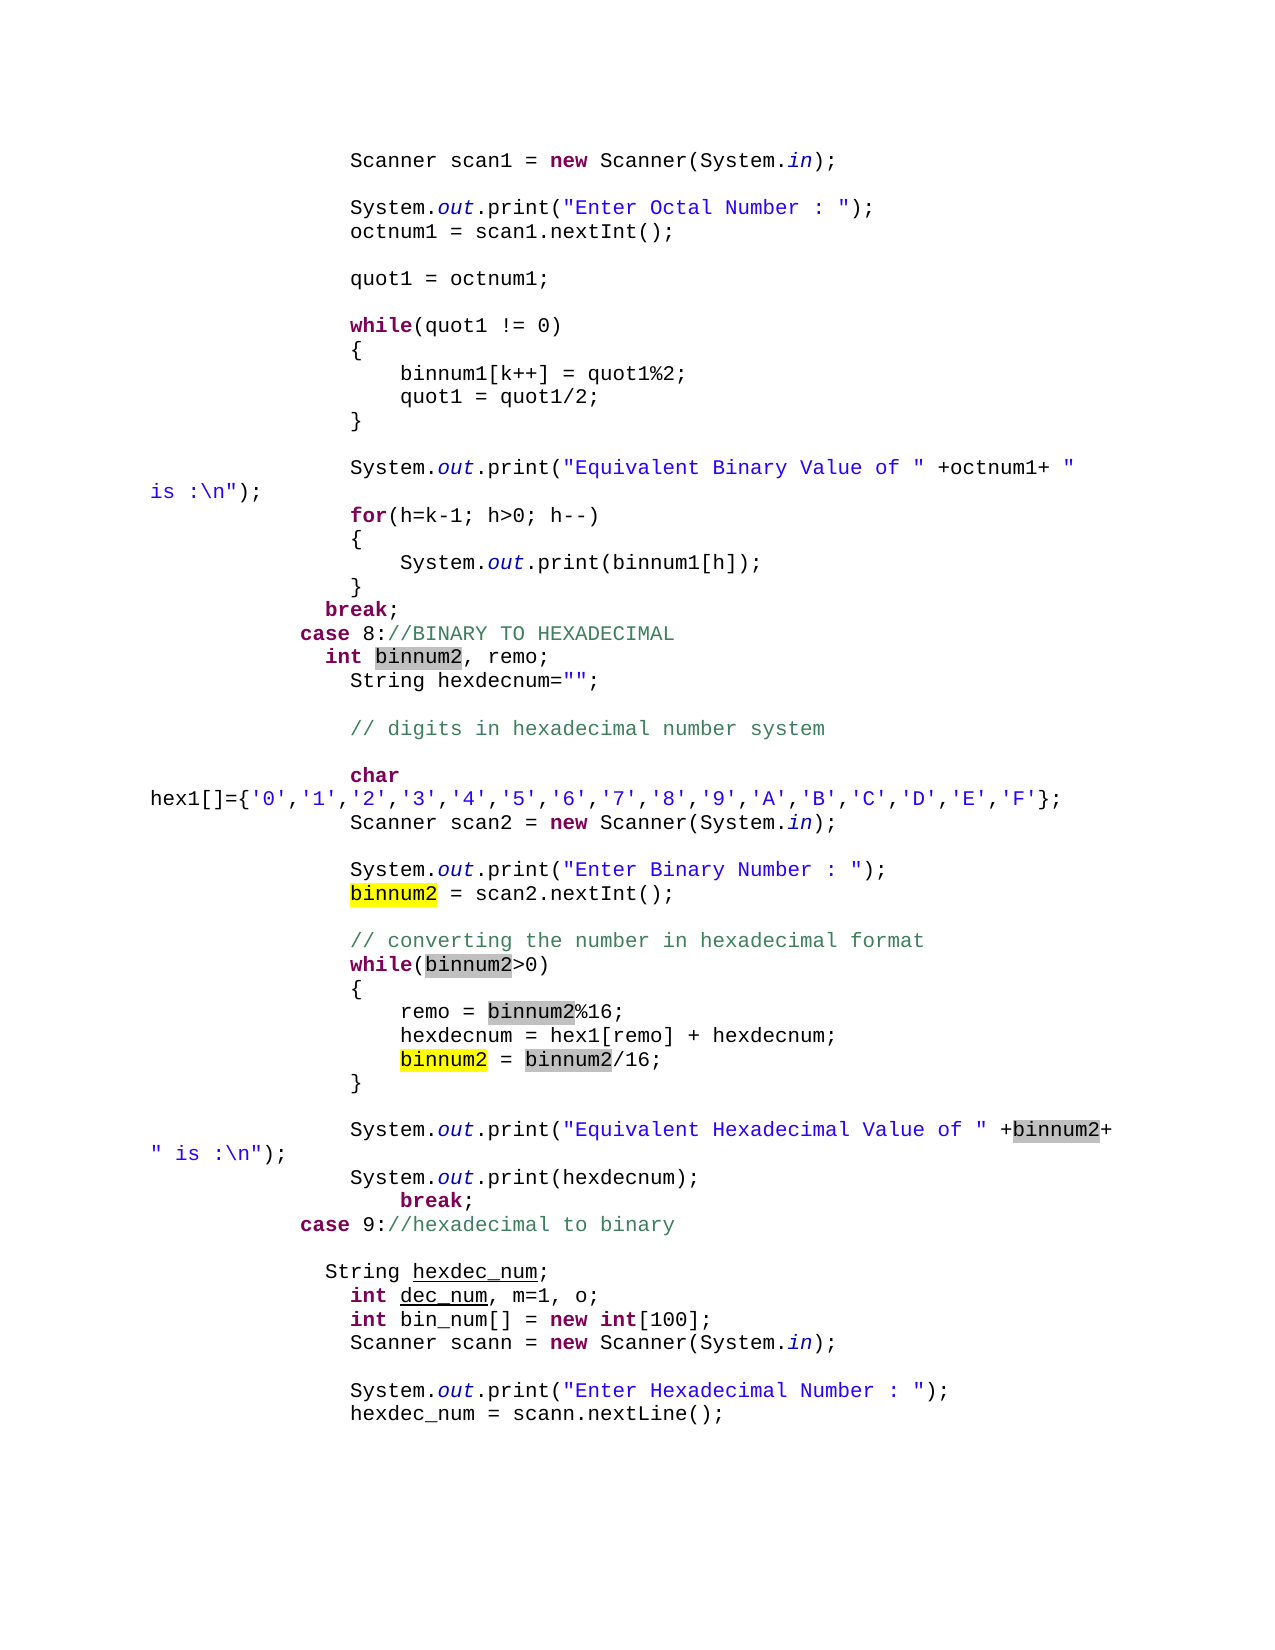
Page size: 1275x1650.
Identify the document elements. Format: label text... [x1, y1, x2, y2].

text int bin_num[] = new int[100]; [150, 1309, 1125, 1332]
text Scanner scan1 = new Scanner(System.in); [150, 150, 1125, 174]
text binnum2 = binnum2/16; [150, 1048, 1125, 1072]
text // digits in hexadecimal number system [150, 717, 1125, 741]
text for(h=k-1; h>0; h--) [150, 505, 1125, 528]
text quot1 = octnum1; [150, 268, 1125, 292]
text { [150, 978, 1125, 1001]
text System.out.print(hexdecnum); [150, 1167, 1125, 1190]
text { [150, 528, 1125, 552]
text { [150, 339, 1125, 363]
text hexdec_num = scann.nextLine(); [150, 1403, 1125, 1427]
text System.out.print("Enter Octal Number : "); [150, 197, 1125, 221]
text char hex1[]={'0','1','2','3','4','5','6','7','8','9','A','B','C','D','E','F'}; [150, 765, 1125, 812]
text Scanner scann = new Scanner(System.in); [150, 1332, 1125, 1356]
text System.out.print(binnum1[h]); [150, 552, 1125, 576]
text } [150, 410, 1125, 434]
text System.out.print("Enter Hexadecimal Number : "); [150, 1379, 1125, 1403]
text while(quot1 != 0) [150, 316, 1125, 339]
text String hexdecnum=""; [150, 670, 1125, 694]
text case 8://BINARY TO HEXADECIMAL [150, 623, 1125, 647]
text case 9://hexadecimal to binary [150, 1214, 1125, 1238]
text System.out.print("Enter Binary Number : "); [150, 859, 1125, 883]
text octnum1 = scan1.nextInt(); [150, 221, 1125, 244]
text quot1 = quot1/2; [150, 386, 1125, 410]
text Scanner scan2 = new Scanner(System.in); [150, 812, 1125, 836]
text System.out.print("Equivalent Hexadecimal Value of " +binnum2+ " is :\n"); [150, 1119, 1125, 1167]
text int dec_num, m=1, o; [150, 1285, 1125, 1309]
text int binnum2, remo; [150, 647, 1125, 670]
text while(binnum2>0) [150, 954, 1125, 978]
text // converting the number in hexadecimal format [150, 930, 1125, 954]
text System.out.print("Equivalent Binary Value of " +octnum1+ " is :\n"); [150, 457, 1125, 505]
text } [150, 1072, 1125, 1096]
text String hexdec_num; [150, 1261, 1125, 1285]
text remo = binnum2%16; [150, 1001, 1125, 1025]
text hexdecnum = hex1[remo] + hexdecnum; [150, 1025, 1125, 1048]
text break; [150, 599, 1125, 623]
text break; [150, 1190, 1125, 1214]
text } [150, 576, 1125, 599]
text binnum2 = scan2.nextInt(); [150, 883, 1125, 907]
text binnum1[k++] = quot1%2; [150, 363, 1125, 386]
